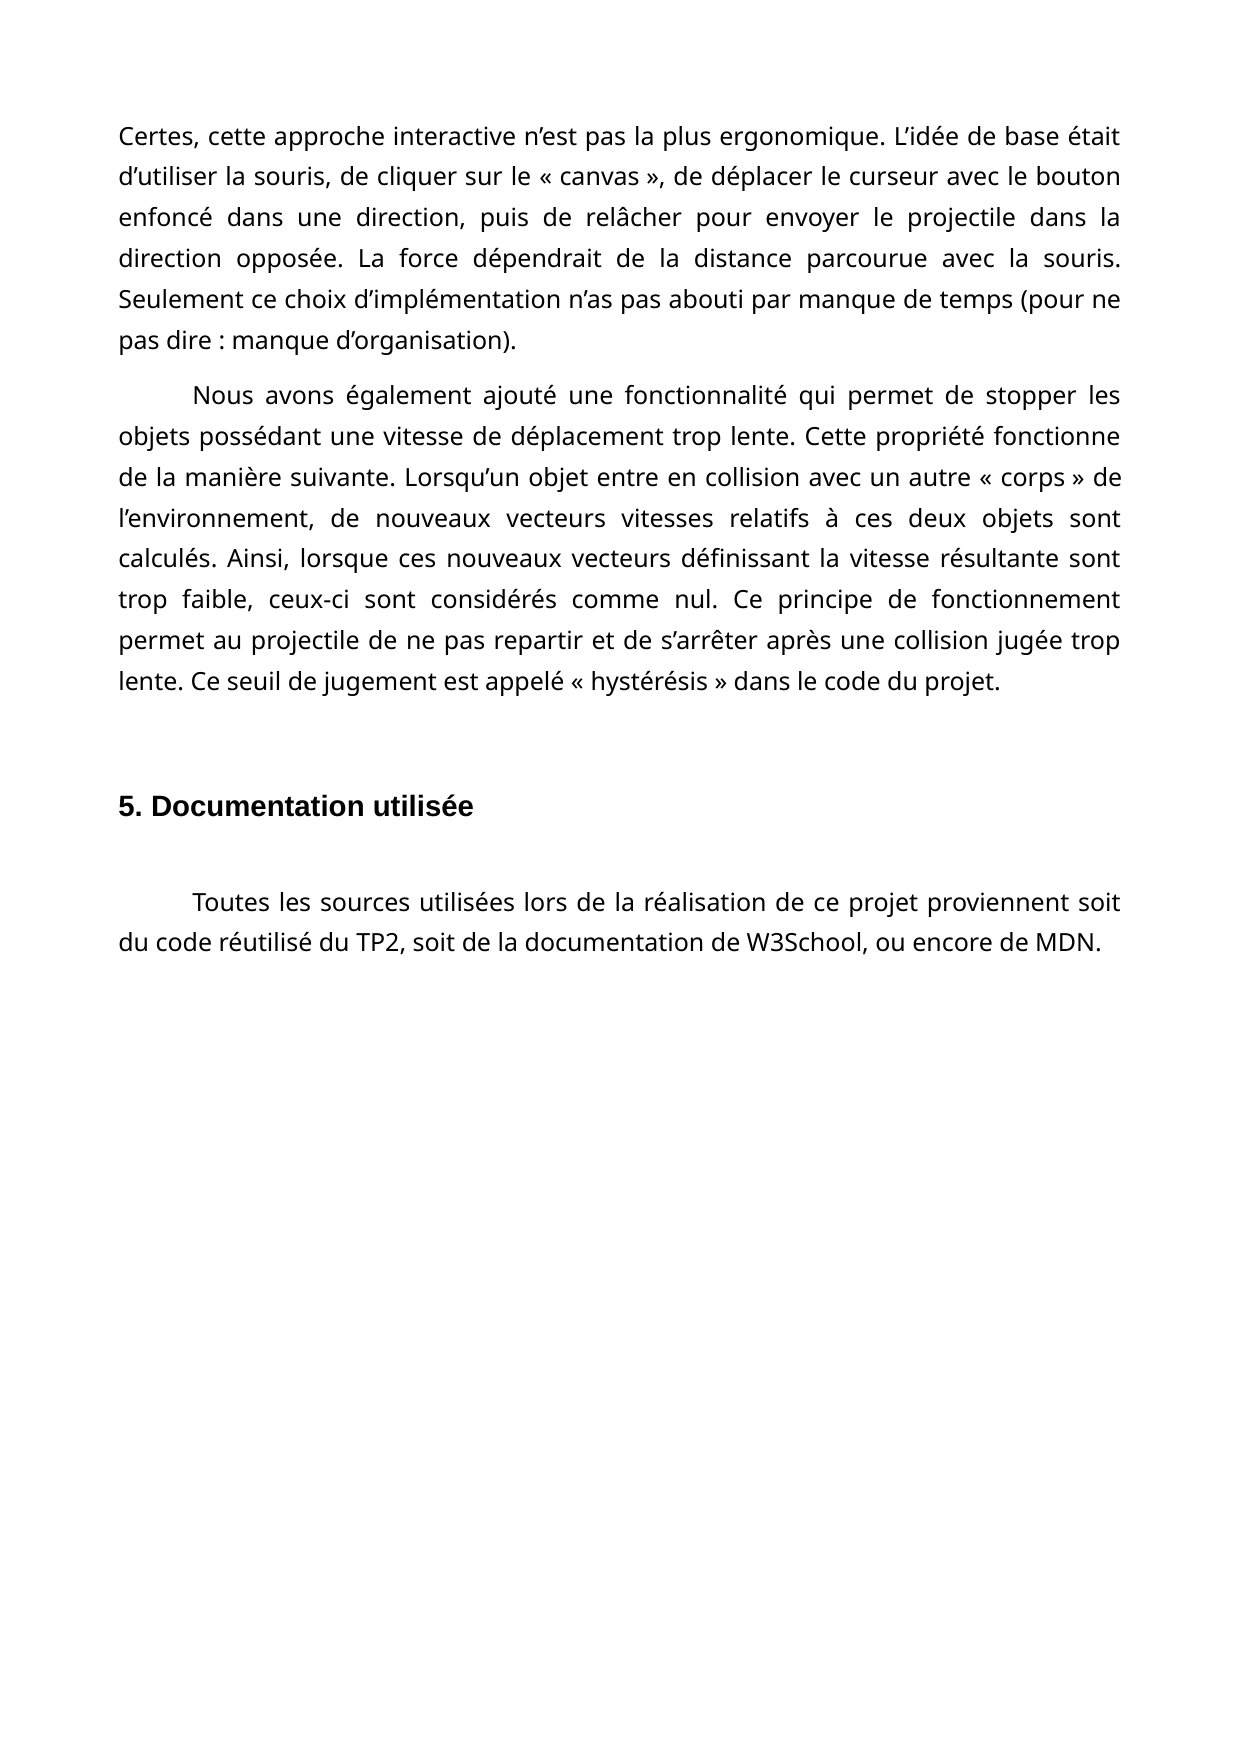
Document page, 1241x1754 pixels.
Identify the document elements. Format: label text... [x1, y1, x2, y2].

text Nous avons également ajouté une fonctionnalité qui permet de stopper les objets possédant une vitesse de déplacement trop lente. Cette propriété fonctionne de la manière suivante. Lorsqu’un objet entre en collision avec un autre « corps » de l’environnement, de nouveaux vecteurs vitesses relatifs à ces deux objets sont calculés. Ainsi, lorsque ces nouveaux vecteurs définissant la vitesse résultante sont trop faible, ceux-ci sont considérés comme nul. Ce principe de fonctionnement permet au projectile de ne pas repartir et de s’arrêter après une collision jugée trop lente. Ce seuil de jugement est appelé « hystérésis » dans le code du projet. [118, 378, 1122, 698]
subtitle 5. Documentation utilisée [118, 789, 1122, 823]
text Toutes les sources utilisées lors de la réalisation de ce projet proviennent soit du code réutilisé du TP2, soit de la documentation de W3School, ou encore de MDN. [118, 884, 1122, 959]
text Certes, cette approche interactive n’est pas la plus ergonomique. L’idée de base était d’utiliser la souris, de cliquer sur le « canvas », de déplacer le curseur avec le bouton enfoncé dans une direction, puis de relâcher pour envoyer le projectile dans la direction opposée. La force dépendrait de la distance parcourue avec la souris. Seulement ce choix d’implémentation n’as pas abouti par manque de temps (pour ne pas dire : manque d’organisation). [118, 118, 1122, 356]
